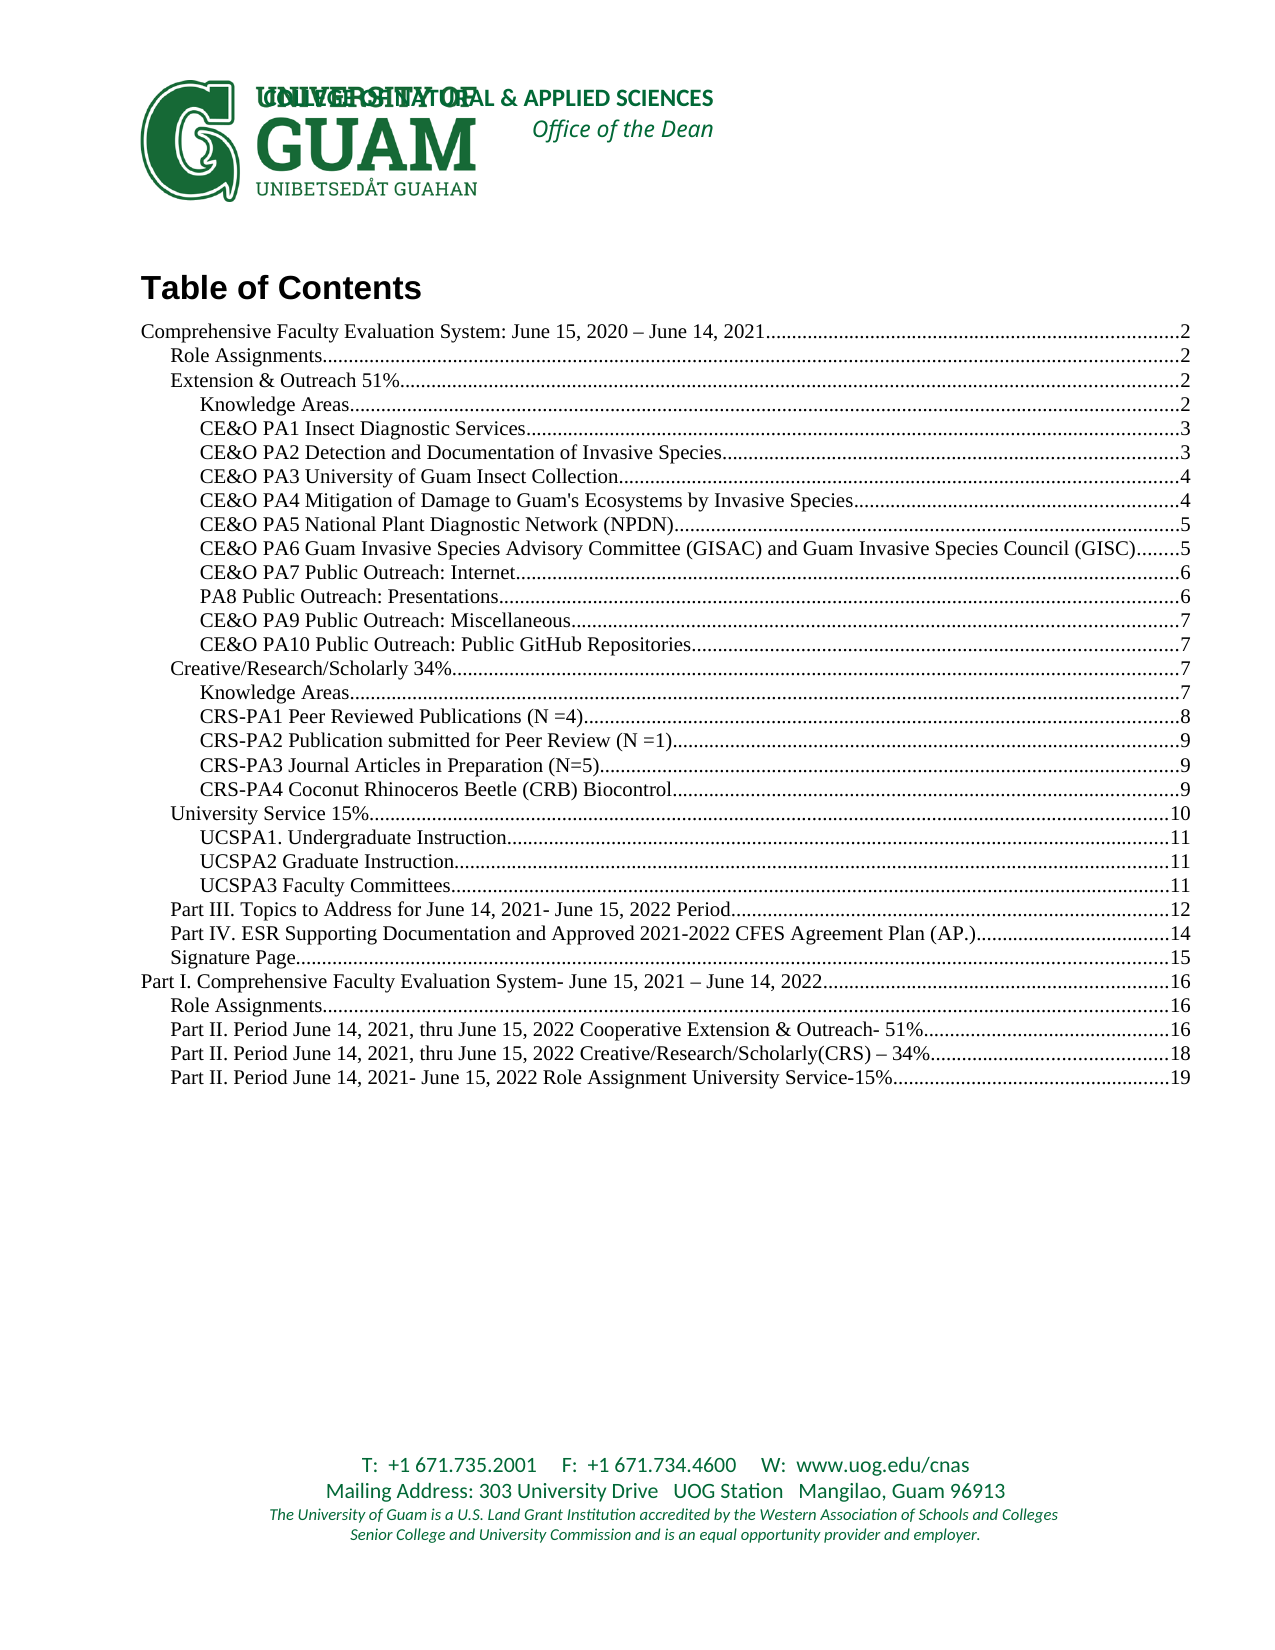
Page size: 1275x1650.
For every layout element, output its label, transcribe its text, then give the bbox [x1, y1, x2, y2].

text CE&O PA2 Detection and Documentation of Invasive Species 3 [199, 440, 1191, 464]
text Extension & Outreach 51% 2 [170, 367, 1191, 392]
text UCSPA2 Graduate Instruction 11 [199, 849, 1191, 873]
text CE&O PA6 Guam Invasive Species Advisory Committee (GISAC) and Guam Invasive Species Council (GISC) 5 [199, 536, 1191, 560]
text CRS-PA2 Publication submitted for Peer Review (N =1) 9 [199, 728, 1191, 752]
text CE&O PA5 National Plant Diagnostic Network (NPDN) 5 [199, 512, 1191, 536]
text University Service 15% 10 [170, 801, 1191, 825]
text Part IV. ESR Supporting Documentation and Approved 2021-2022 CFES Agreement Plan (AP.) 14 [170, 921, 1191, 945]
text PA8 Public Outreach: Presentations 6 [199, 584, 1191, 608]
text Part I. Comprehensive Faculty Evaluation System- June 15, 2021 – June 14, 2022 16 [141, 969, 1191, 993]
text UCSPA1. Undergraduate Instruction 11 [199, 825, 1191, 849]
text CE&O PA1 Insect Diagnostic Services 3 [199, 416, 1191, 440]
text Knowledge Areas 2 [199, 392, 1191, 416]
text CE&O PA9 Public Outreach: Miscellaneous 7 [199, 608, 1191, 632]
text Comprehensive Faculty Evaluation System: June 15, 2020 – June 14, 2021 2 [141, 319, 1191, 343]
text UCSPA3 Faculty Committees 11 [199, 873, 1191, 897]
picture [140, 80, 479, 202]
text Part II. Period June 14, 2021, thru June 15, 2022 Cooperative Extension & Outreach- 51% 16 [170, 1017, 1191, 1041]
text Part II. Period June 14, 2021- June 15, 2022 Role Assignment University Service-15% 19 [170, 1065, 1191, 1089]
text Signature Page 15 [170, 945, 1191, 969]
text Role Assignments 2 [170, 343, 1191, 367]
text Role Assignments 16 [170, 993, 1191, 1017]
text CRS-PA4 Coconut Rhinoceros Beetle (CRB) Biocontrol 9 [199, 777, 1191, 801]
text Knowledge Areas 7 [199, 680, 1191, 704]
text CE&O PA10 Public Outreach: Public GitHub Repositories 7 [199, 632, 1191, 656]
text CRS-PA3 Journal Articles in Preparation (N=5) 9 [199, 752, 1191, 777]
text Part II. Period June 14, 2021, thru June 15, 2022 Creative/Research/Scholarly(CRS) – 34% 18 [170, 1041, 1191, 1065]
text CE&O PA3 University of Guam Insect Collection 4 [199, 464, 1191, 488]
text Part III. Topics to Address for June 14, 2021- June 15, 2022 Period 12 [170, 897, 1191, 921]
subtitle Table of Contents [141, 268, 1191, 307]
text CE&O PA7 Public Outreach: Internet 6 [199, 560, 1191, 584]
text CRS-PA1 Peer Reviewed Publications (N =4) 8 [199, 704, 1191, 728]
text CE&O PA4 Mitigation of Damage to Guam's Ecosystems by Invasive Species 4 [199, 488, 1191, 512]
text Creative/Research/Scholarly 34% 7 [170, 656, 1191, 680]
